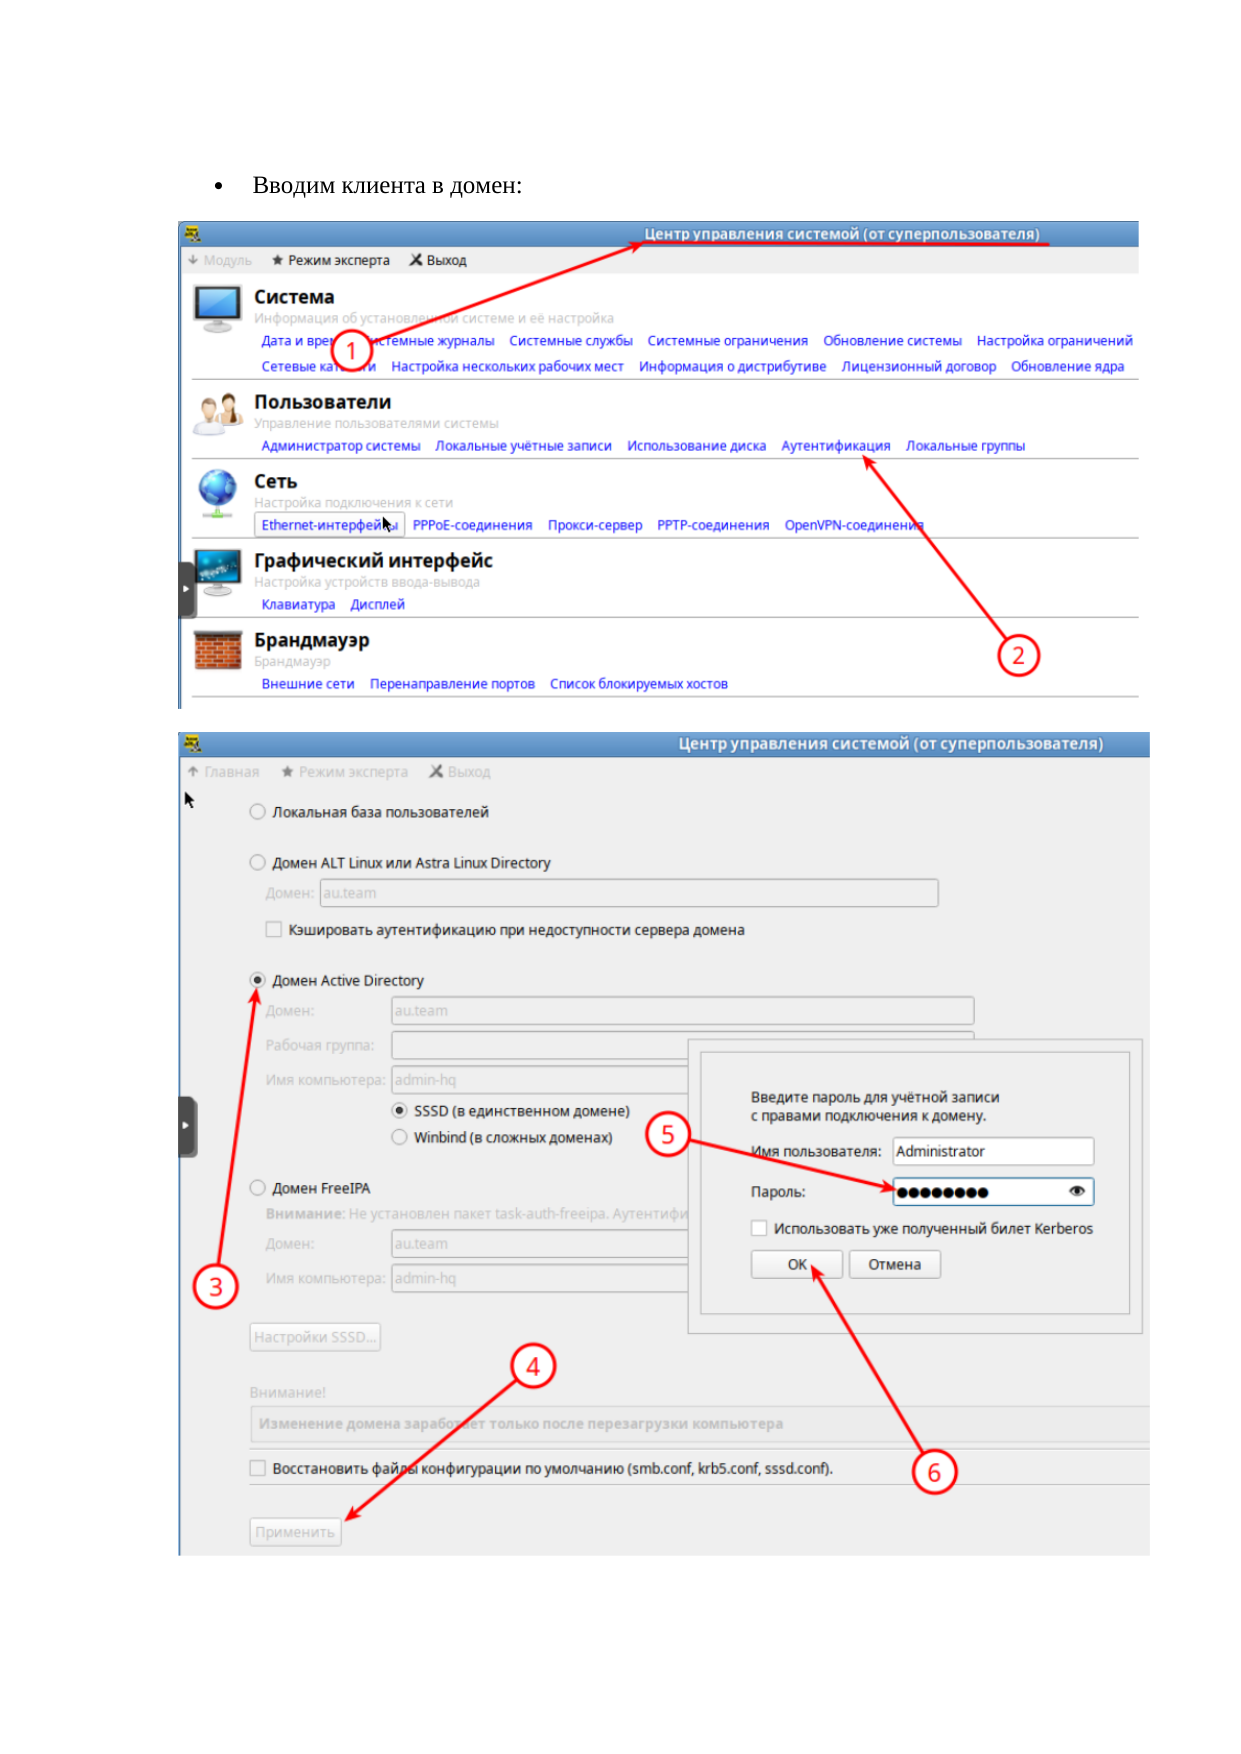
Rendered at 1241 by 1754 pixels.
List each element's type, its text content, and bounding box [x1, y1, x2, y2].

list Вводим клиента в домен: [215, 170, 1152, 199]
